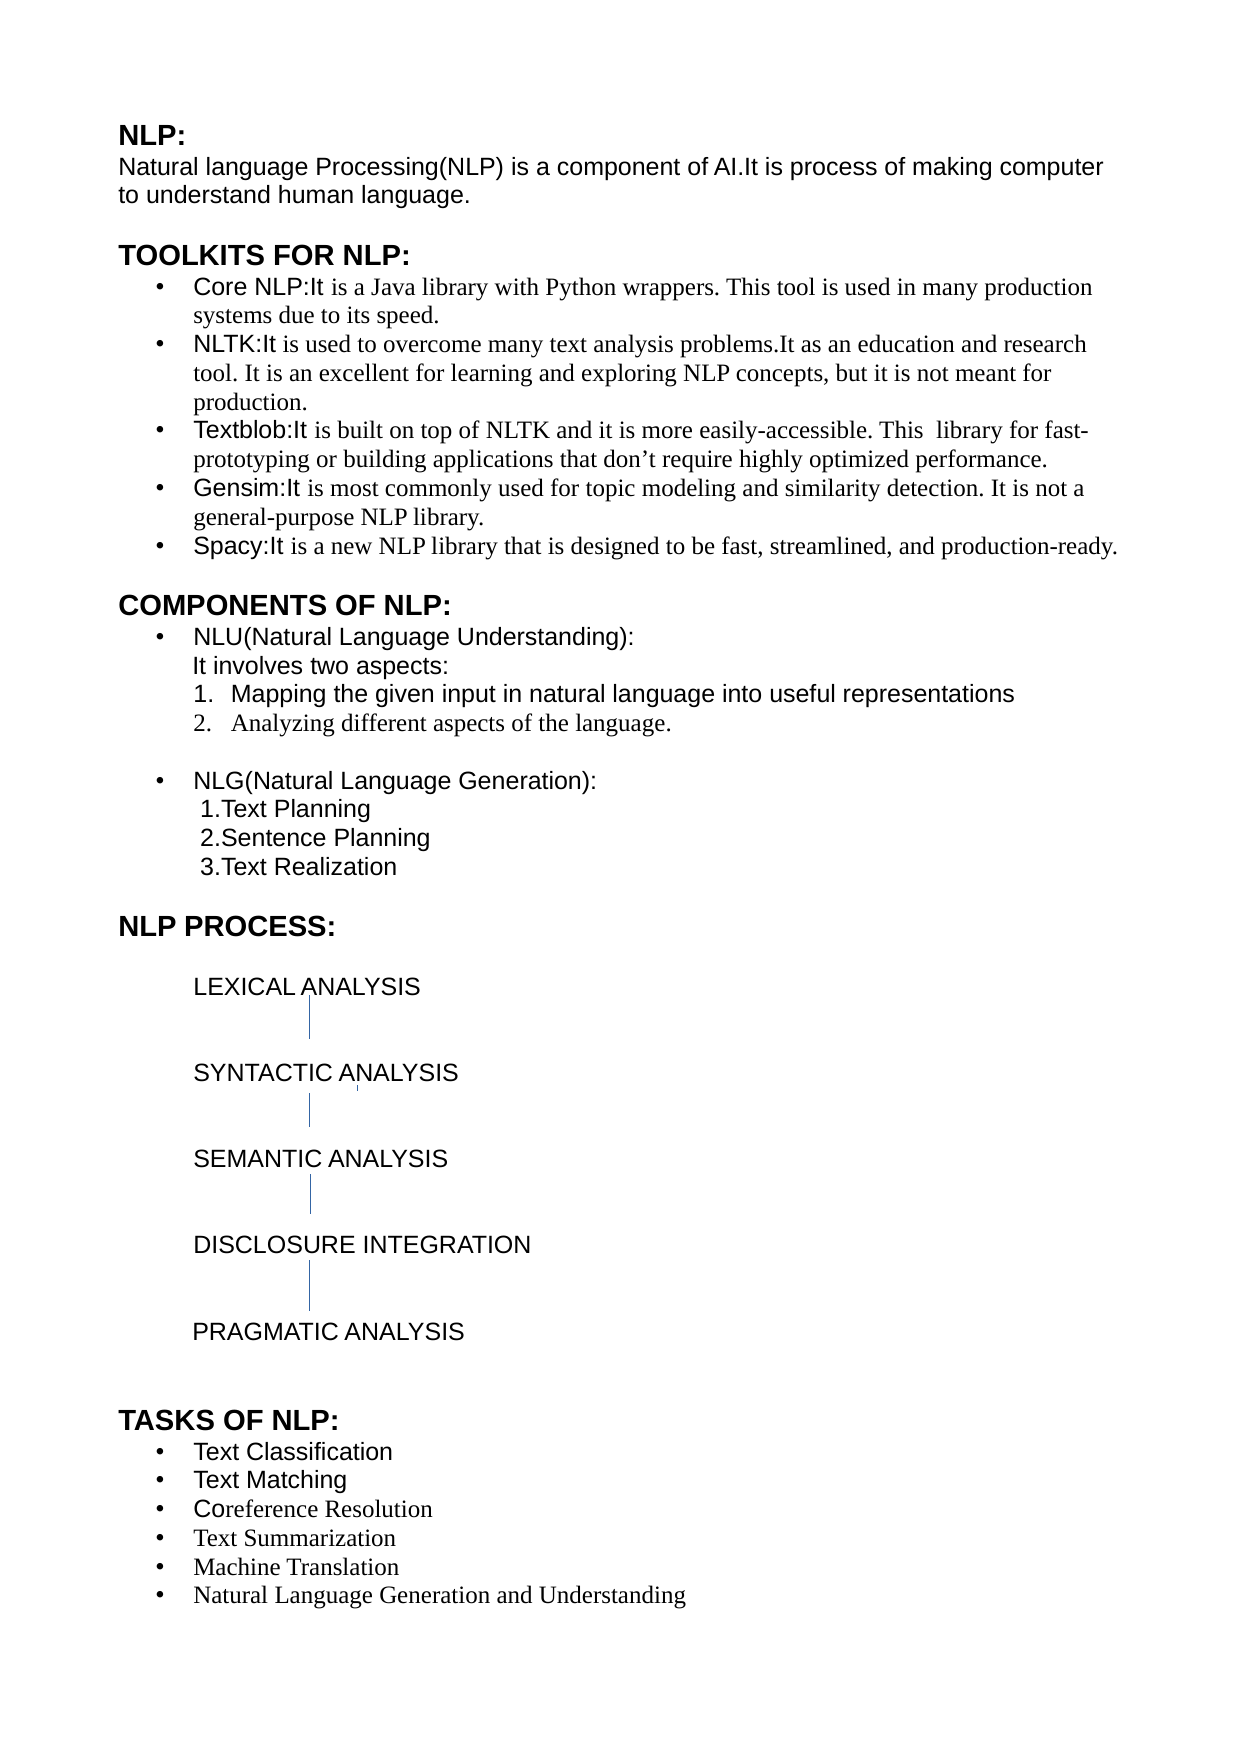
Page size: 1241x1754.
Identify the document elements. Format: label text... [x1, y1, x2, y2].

list Text Matching [156, 1465, 1122, 1494]
text COMPONENTS OF NLP: [118, 588, 1122, 622]
list SEMANTIC ANALYSIS [156, 1144, 1122, 1173]
list 3.Text Realization [156, 852, 1122, 881]
list Text Summarization [156, 1523, 1122, 1552]
list Machine Translation [156, 1552, 1122, 1581]
list SYNTACTIC ANALYSIS [156, 1058, 1122, 1087]
list Textblob:It is built on top of NLTK and it is more easily-accessible. This library for fast-prototyping or building applications that don’t require highly optimized performance. [156, 415, 1122, 473]
text TASKS OF NLP: [118, 1403, 1122, 1437]
text Natural language Processing(NLP) is a component of AI.It is process of making computer to understand human language. [118, 152, 1122, 209]
list 2.Sentence Planning [156, 823, 1122, 852]
list Gensim:It is most commonly used for topic modeling and similarity detection. It is not a general-purpose NLP library. [156, 473, 1122, 531]
text NLP: [118, 118, 1122, 152]
list DISCLOSURE INTEGRATION [156, 1231, 1122, 1259]
text TOOLKITS FOR NLP: [118, 238, 1122, 271]
list 1.Text Planning [156, 794, 1122, 823]
list NLG(Natural Language Generation): [156, 766, 1122, 794]
list Spacy:It is a new NLP library that is designed to be fast, streamlined, and production-ready. [156, 531, 1122, 559]
list Mapping the given input in natural language into useful representations [193, 679, 1122, 708]
list NLTK:It is used to overcome many text analysis problems.It as an education and research tool. It is an excellent for learning and exploring NLP concepts, but it is not meant for production. [156, 329, 1122, 415]
text It involves two aspects: [118, 651, 1122, 679]
list Coreference Resolution [156, 1494, 1122, 1523]
list LEXICAL ANALYSIS [156, 972, 1122, 1001]
list Core NLP:It is a Java library with Python wrappers. This tool is used in many production systems due to its speed. [156, 271, 1122, 329]
text NLP PROCESS: [118, 909, 1122, 943]
text PRAGMATIC ANALYSIS [118, 1317, 1122, 1346]
list Text Classification [156, 1437, 1122, 1465]
list NLU(Natural Language Understanding): [156, 622, 1122, 651]
list Analyzing different aspects of the language. [193, 708, 1122, 737]
list Natural Language Generation and Understanding [156, 1581, 1122, 1609]
